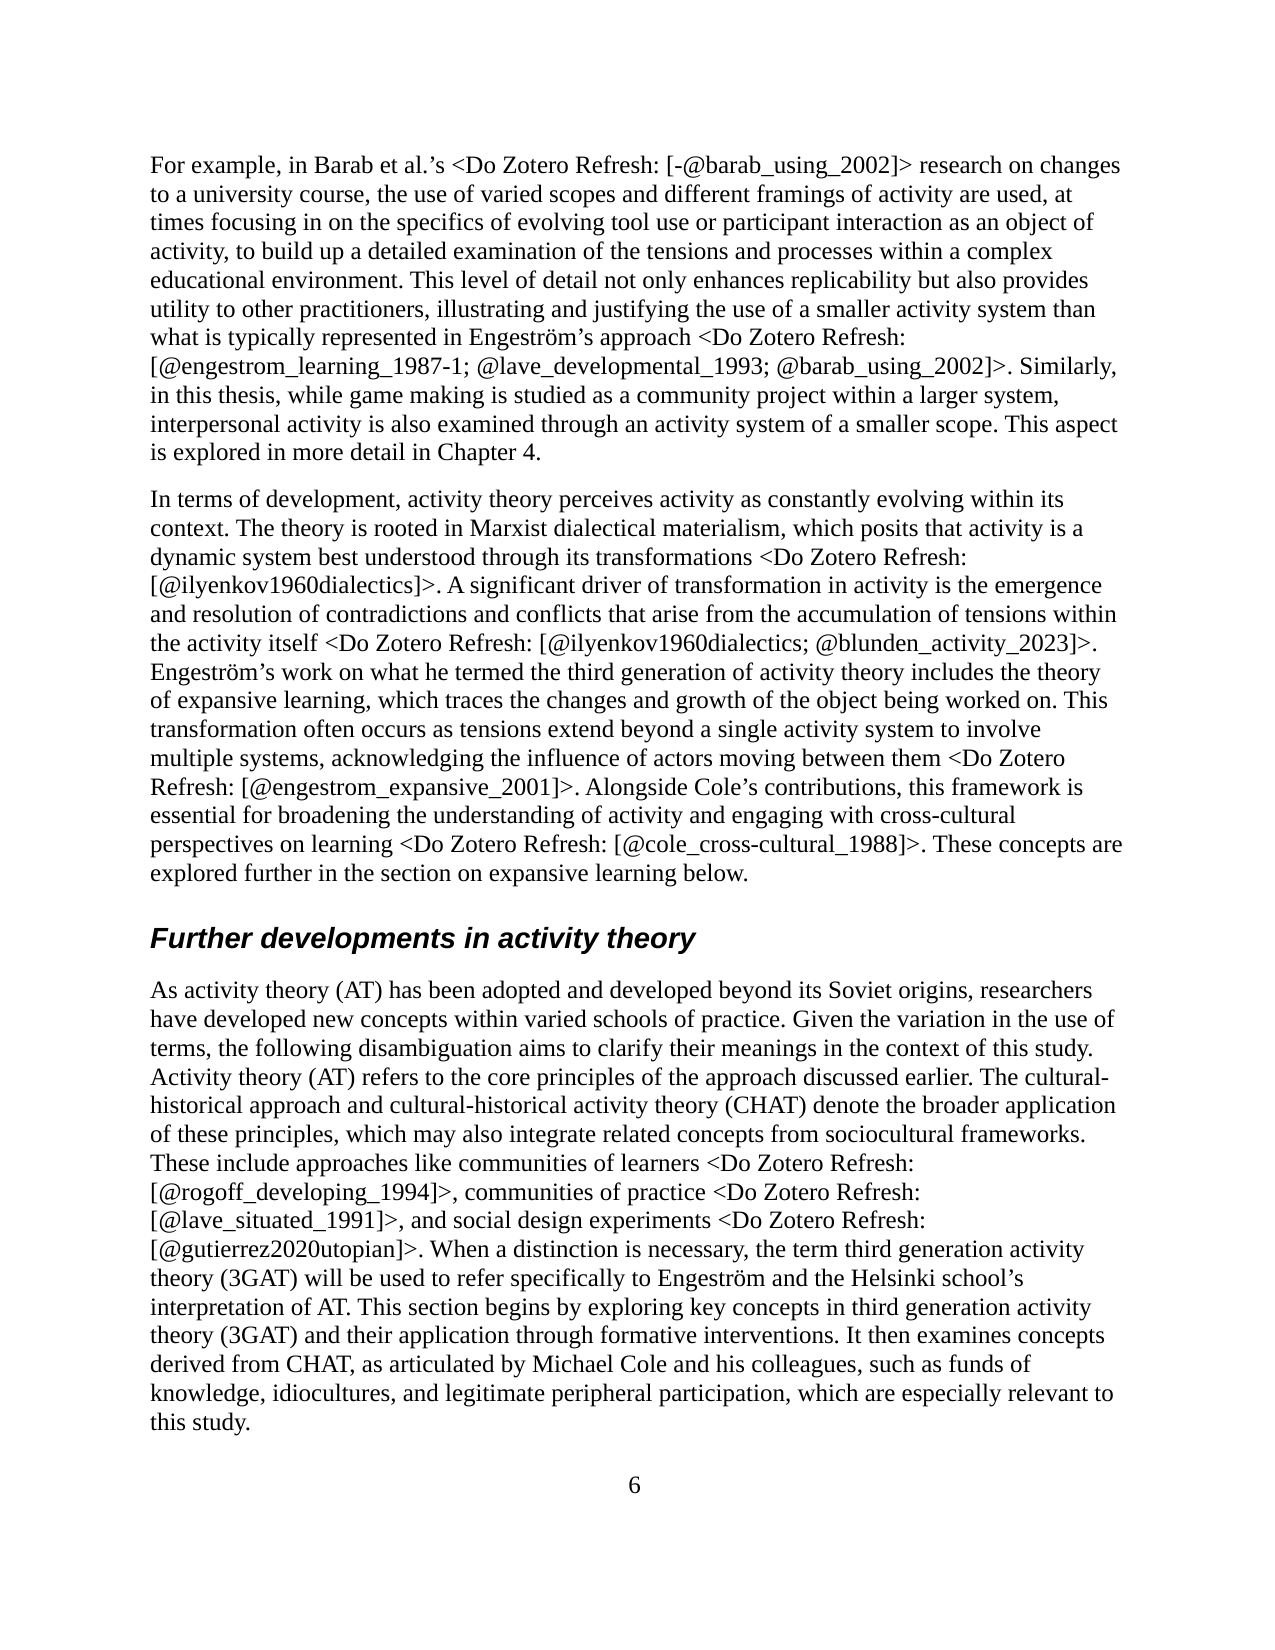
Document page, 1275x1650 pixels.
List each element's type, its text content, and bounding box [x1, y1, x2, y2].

text For example, in Barab et al.’s <Do Zotero Refresh: [-@barab_using_2002]> research on changes to a university course, the use of varied scopes and different framings of activity are used, at times focusing in on the specifics of evolving tool use or participant interaction as an object of activity, to build up a detailed examination of the tensions and processes within a complex educational environment. This level of detail not only enhances replicability but also provides utility to other practitioners, illustrating and justifying the use of a smaller activity system than what is typically represented in Engeström’s approach <Do Zotero Refresh: [@engestrom_learning_1987-1; @lave_developmental_1993; @barab_using_2002]>. Similarly, in this thesis, while game making is studied as a community project within a larger system, interpersonal activity is also examined through an activity system of a smaller scope. This aspect is explored in more detail in Chapter 4. [150, 150, 1125, 466]
text In terms of development, activity theory perceives activity as constantly evolving within its context. The theory is rooted in Marxist dialectical materialism, which posits that activity is a dynamic system best understood through its transformations <Do Zotero Refresh: [@ilyenkov1960dialectics]>. A significant driver of transformation in activity is the emergence and resolution of contradictions and conflicts that arise from the accumulation of tensions within the activity itself <Do Zotero Refresh: [@ilyenkov1960dialectics; @blunden_activity_2023]>. Engeström’s work on what he termed the third generation of activity theory includes the theory of expansive learning, which traces the changes and growth of the object being worked on. This transformation often occurs as tensions extend beyond a single activity system to involve multiple systems, acknowledging the influence of actors moving between them <Do Zotero Refresh: [@engestrom_expansive_2001]>. Alongside Cole’s contributions, this framework is essential for broadening the understanding of activity and engaging with cross-cultural perspectives on learning <Do Zotero Refresh: [@cole_cross-cultural_1988]>. These concepts are explored further in the section on expansive learning below. [150, 484, 1125, 887]
subtitle Further developments in activity theory [150, 921, 1125, 954]
text As activity theory (AT) has been adopted and developed beyond its Soviet origins, researchers have developed new concepts within varied schools of practice. Given the variation in the use of terms, the following disambiguation aims to clarify their meanings in the context of this study. Activity theory (AT) refers to the core principles of the approach discussed earlier. The cultural-historical approach and cultural-historical activity theory (CHAT) denote the broader application of these principles, which may also integrate related concepts from sociocultural frameworks. These include approaches like communities of learners <Do Zotero Refresh: [@rogoff_developing_1994]>, communities of practice <Do Zotero Refresh: [@lave_situated_1991]>, and social design experiments <Do Zotero Refresh: [@gutierrez2020utopian]>. When a distinction is necessary, the term third generation activity theory (3GAT) will be used to refer specifically to Engeström and the Helsinki school’s interpretation of AT. This section begins by exploring key concepts in third generation activity theory (3GAT) and their application through formative interventions. It then examines concepts derived from CHAT, as articulated by Michael Cole and his colleagues, such as funds of knowledge, idiocultures, and legitimate peripheral participation, which are especially relevant to this study. [150, 976, 1125, 1436]
